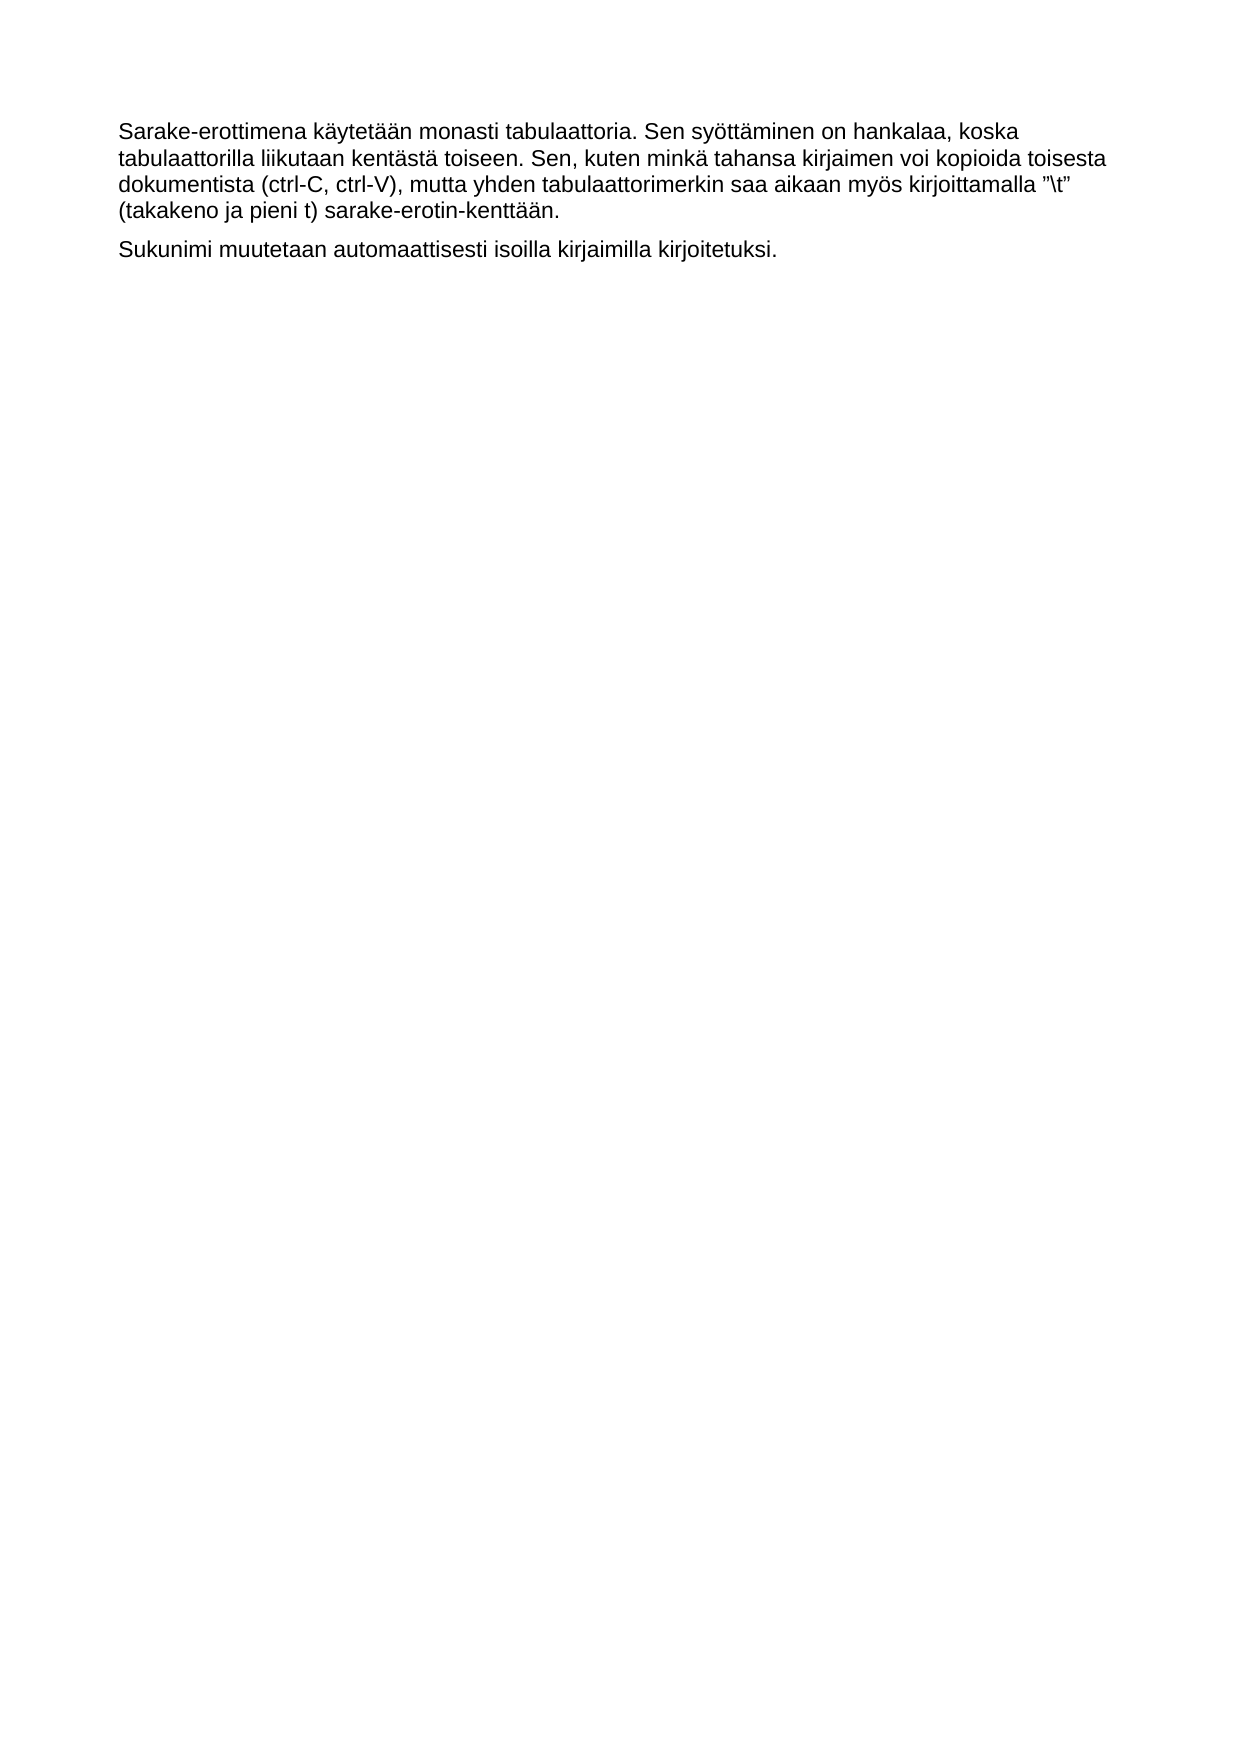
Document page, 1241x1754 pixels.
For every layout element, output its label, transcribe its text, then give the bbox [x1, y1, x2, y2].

text Sarake-erottimena käytetään monasti tabulaattoria. Sen syöttäminen on hankalaa, koska tabulaattorilla liikutaan kentästä toiseen. Sen, kuten minkä tahansa kirjaimen voi kopioida toisesta dokumentista (ctrl-C, ctrl-V), mutta yhden tabulaattorimerkin saa aikaan myös kirjoittamalla ”\t” (takakeno ja pieni t) sarake-erotin-kenttään. [118, 118, 1122, 223]
text Sukunimi muutetaan automaattisesti isoilla kirjaimilla kirjoitetuksi. [118, 236, 1122, 262]
